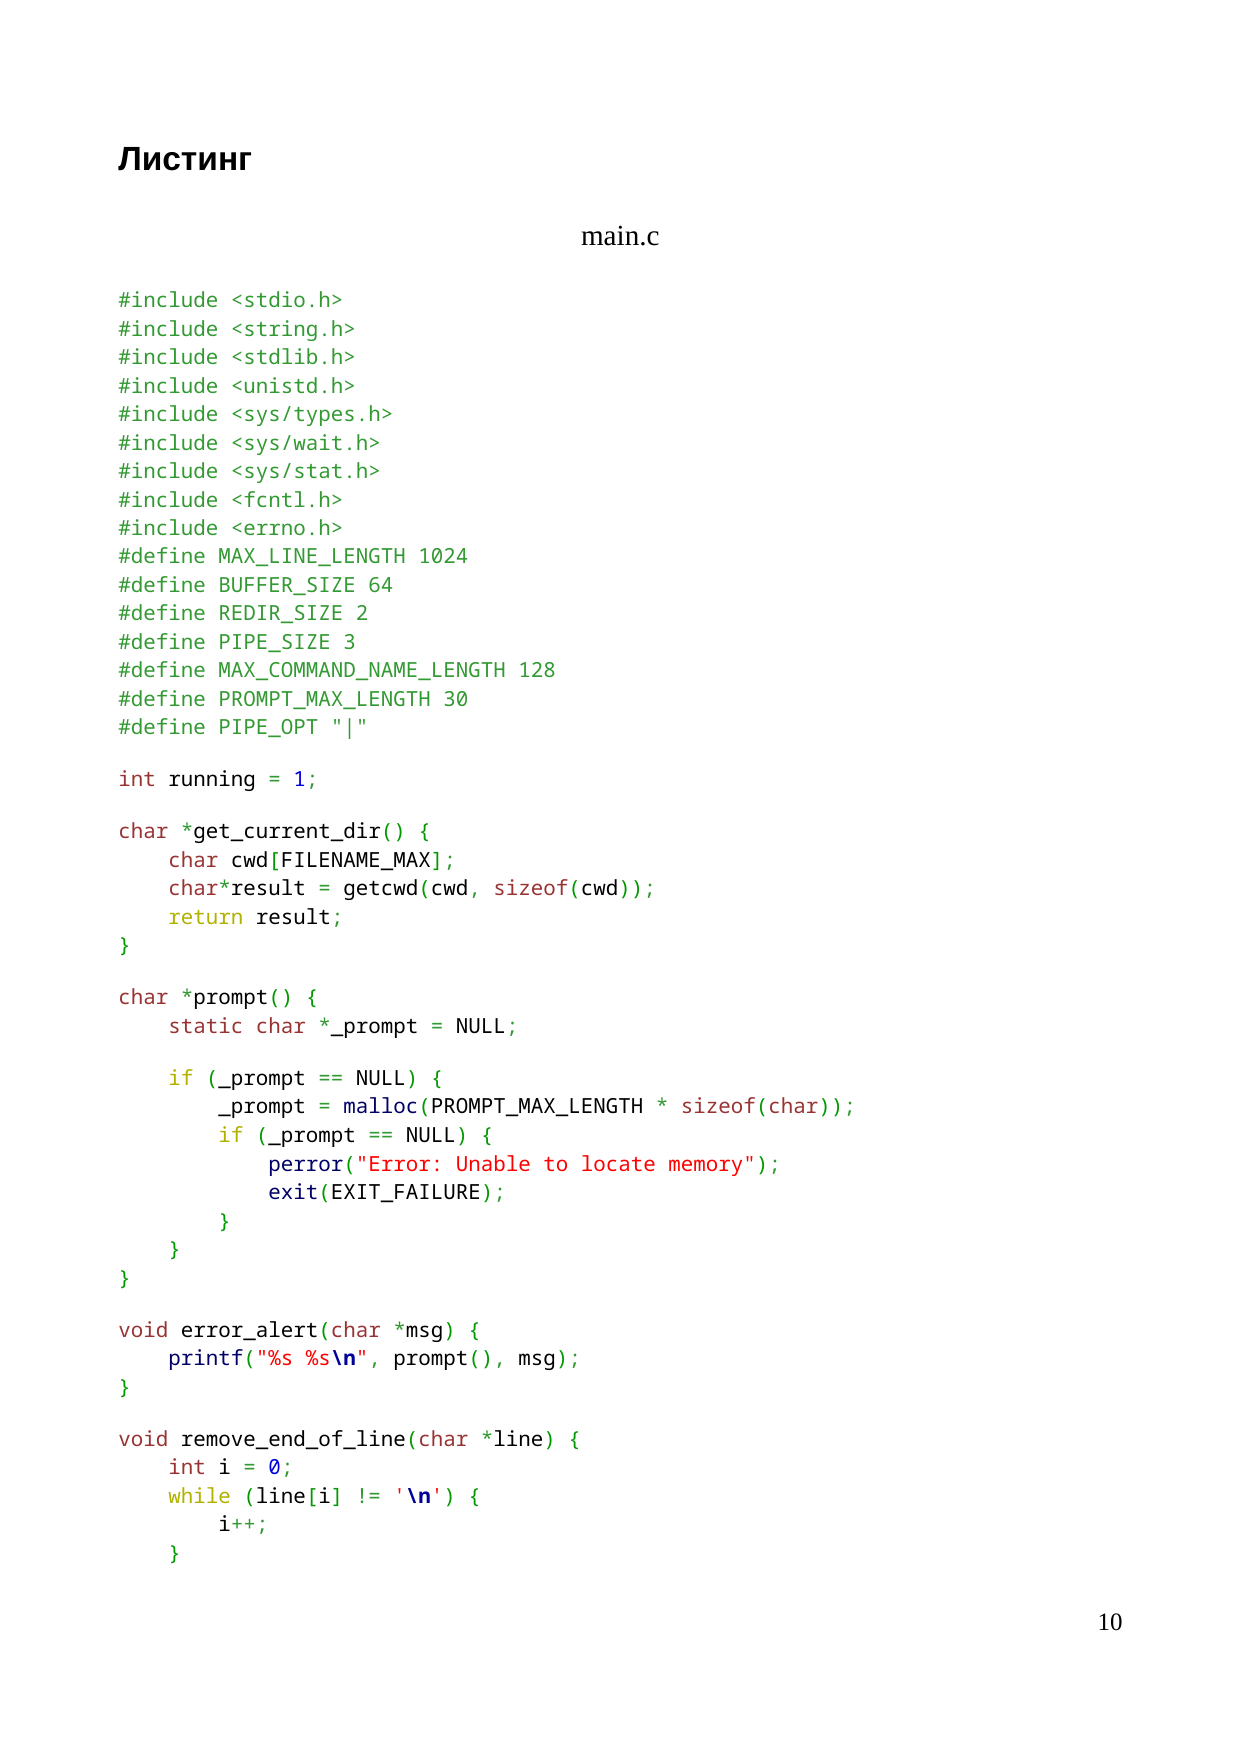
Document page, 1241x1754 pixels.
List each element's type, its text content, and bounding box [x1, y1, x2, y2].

text #include <stdio.h> [118, 286, 1122, 314]
text int i = 0; [118, 1452, 1122, 1481]
text static char *_prompt = NULL; [118, 1011, 1122, 1039]
text main.c [118, 218, 1122, 252]
text #include <stdlib.h> [118, 342, 1122, 371]
text #include <unistd.h> [118, 371, 1122, 399]
text i++; [118, 1509, 1122, 1538]
text #define MAX_COMMAND_NAME_LENGTH 128 [118, 655, 1122, 684]
subtitle Листинг [118, 139, 1122, 178]
text } [118, 1234, 1122, 1263]
text #define REDIR_SIZE 2 [118, 598, 1122, 627]
text if (_prompt == NULL) { [118, 1063, 1122, 1092]
text char *get_current_dir() { [118, 816, 1122, 845]
text #include <sys/stat.h> [118, 456, 1122, 485]
text int running = 1; [118, 764, 1122, 793]
text #include <sys/types.h> [118, 399, 1122, 428]
text #include <errno.h> [118, 513, 1122, 542]
text return result; [118, 902, 1122, 930]
text char *prompt() { [118, 982, 1122, 1011]
text #define PIPE_OPT "|" [118, 712, 1122, 741]
text } [118, 1263, 1122, 1291]
text #include <string.h> [118, 314, 1122, 342]
text } [118, 1538, 1122, 1567]
text printf("%s %s\n", prompt(), msg); [118, 1343, 1122, 1372]
text perror("Error: Unable to locate memory"); [118, 1149, 1122, 1177]
text while (line[i] != '\n') { [118, 1481, 1122, 1509]
text #include <fcntl.h> [118, 485, 1122, 513]
text #define PROMPT_MAX_LENGTH 30 [118, 684, 1122, 712]
text char cwd[FILENAME_MAX]; [118, 845, 1122, 873]
text if (_prompt == NULL) { [118, 1120, 1122, 1149]
text } [118, 930, 1122, 959]
text exit(EXIT_FAILURE); [118, 1177, 1122, 1206]
text char*result = getcwd(cwd, sizeof(cwd)); [118, 873, 1122, 902]
text _prompt = malloc(PROMPT_MAX_LENGTH * sizeof(char)); [118, 1092, 1122, 1120]
text void error_alert(char *msg) { [118, 1315, 1122, 1343]
text } [118, 1206, 1122, 1234]
text #define PIPE_SIZE 3 [118, 627, 1122, 655]
text #define BUFFER_SIZE 64 [118, 570, 1122, 598]
text #include <sys/wait.h> [118, 428, 1122, 456]
text void remove_end_of_line(char *line) { [118, 1424, 1122, 1452]
text #define MAX_LINE_LENGTH 1024 [118, 542, 1122, 570]
text } [118, 1372, 1122, 1400]
